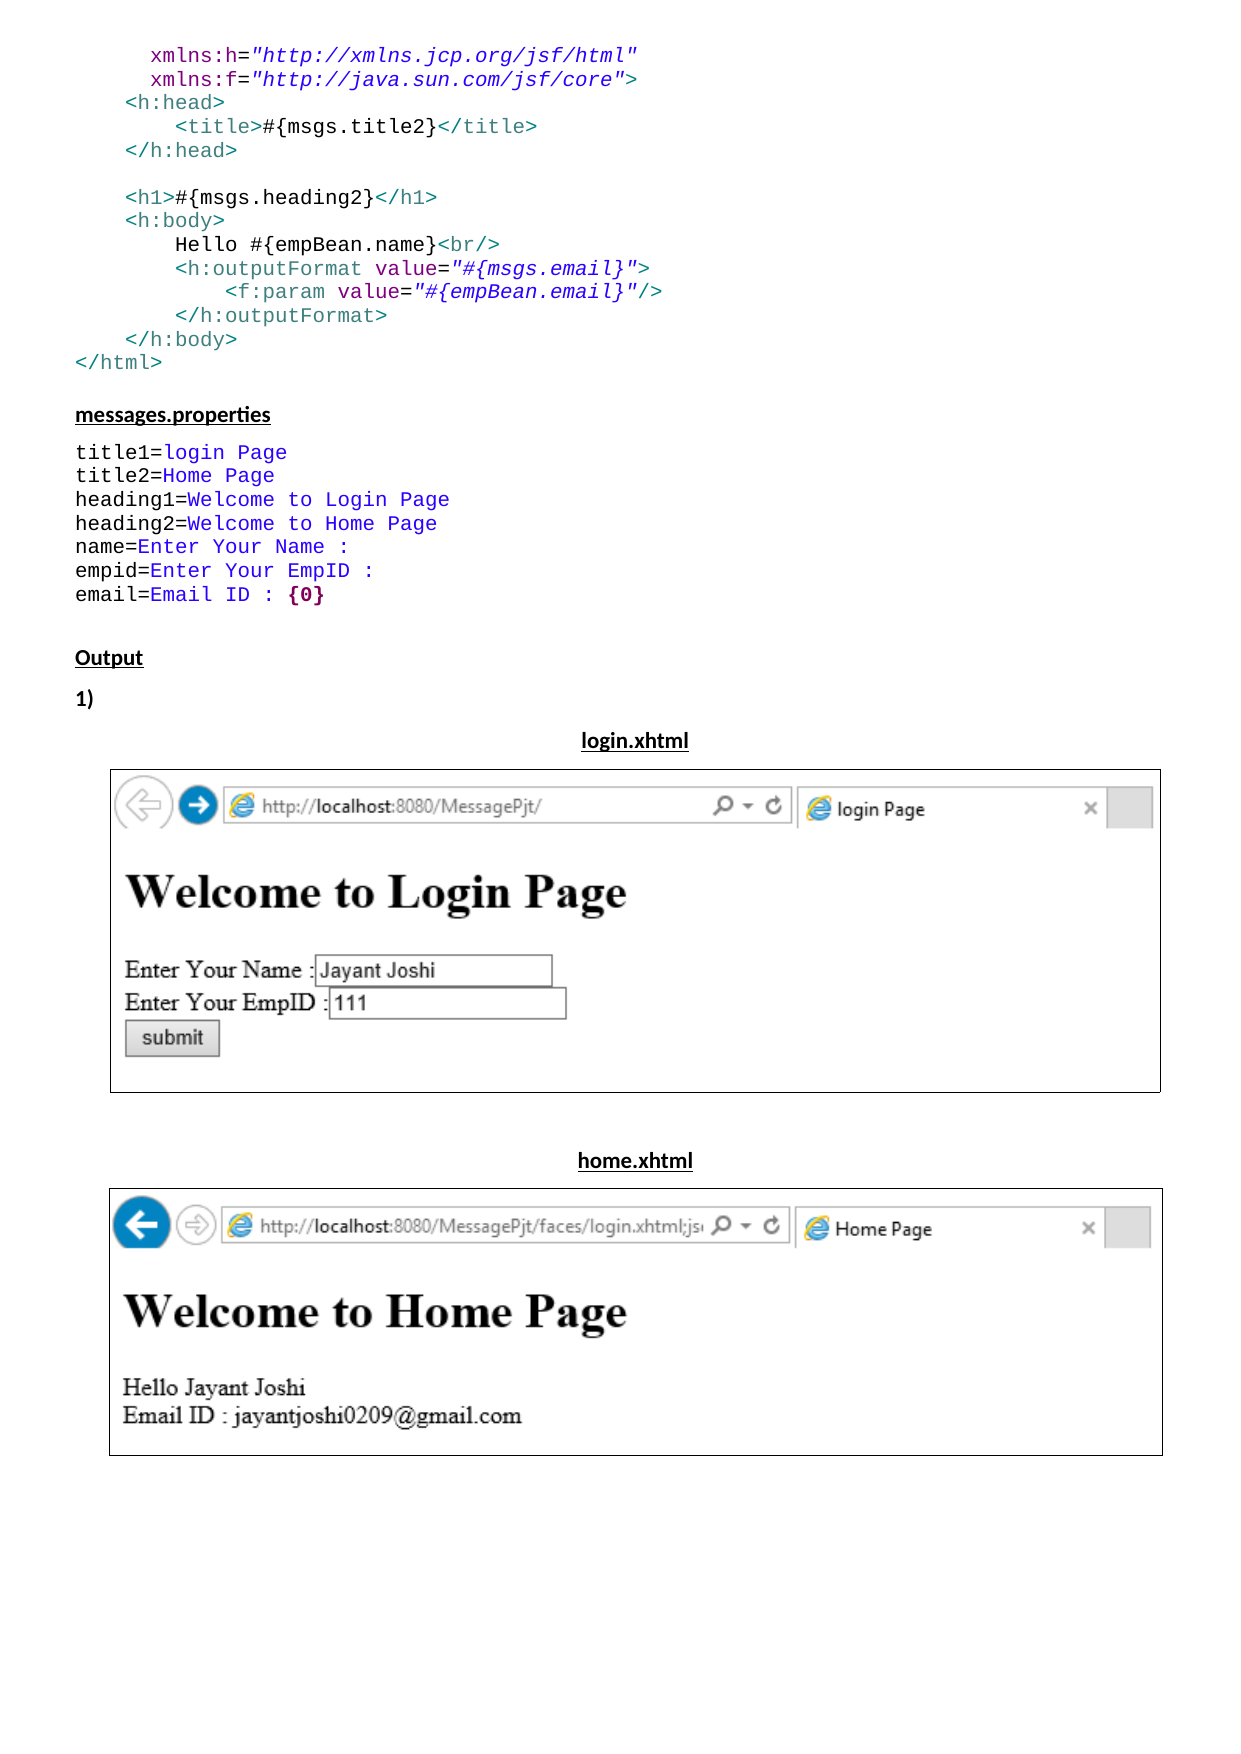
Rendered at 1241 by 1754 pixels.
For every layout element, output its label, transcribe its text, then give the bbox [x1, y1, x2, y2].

text heading1=Welcome to Login Page [75, 489, 1195, 513]
text <title>#{msgs.title2}</title> [75, 116, 1195, 139]
text title1=login Page [75, 442, 1195, 465]
text <f:param value="#{empBean.email}"/> [75, 281, 1195, 305]
text <h1>#{msgs.heading2}</h1> [75, 187, 1195, 211]
text </h:outputFormat> [75, 305, 1195, 329]
text <h:head> [75, 92, 1195, 116]
text xmlns:h="http://xmlns.jcp.org/jsf/html" [75, 45, 1195, 69]
text xmlns:f="http://java.sun.com/jsf/core"> [75, 69, 1195, 92]
text 1) [75, 684, 1195, 713]
text empid=Enter Your EmpID : [75, 560, 1195, 583]
text <h:body> [75, 211, 1195, 234]
text email=Email ID : {0} [75, 583, 1195, 607]
text name=Enter Your Name : [75, 536, 1195, 560]
text Hello #{empBean.name}<br/> [75, 234, 1195, 258]
text home.xhtml [75, 1146, 1195, 1174]
text title2=Home Page [75, 465, 1195, 489]
text <h:outputFormat value="#{msgs.email}"> [75, 258, 1195, 281]
text messages.properties [75, 400, 1195, 428]
text </html> [75, 352, 1195, 376]
text heading2=Welcome to Home Page [75, 513, 1195, 536]
text login.xhtml [75, 727, 1195, 754]
text </h:head> [75, 139, 1195, 163]
text Output [75, 643, 1195, 671]
text </h:body> [75, 329, 1195, 352]
